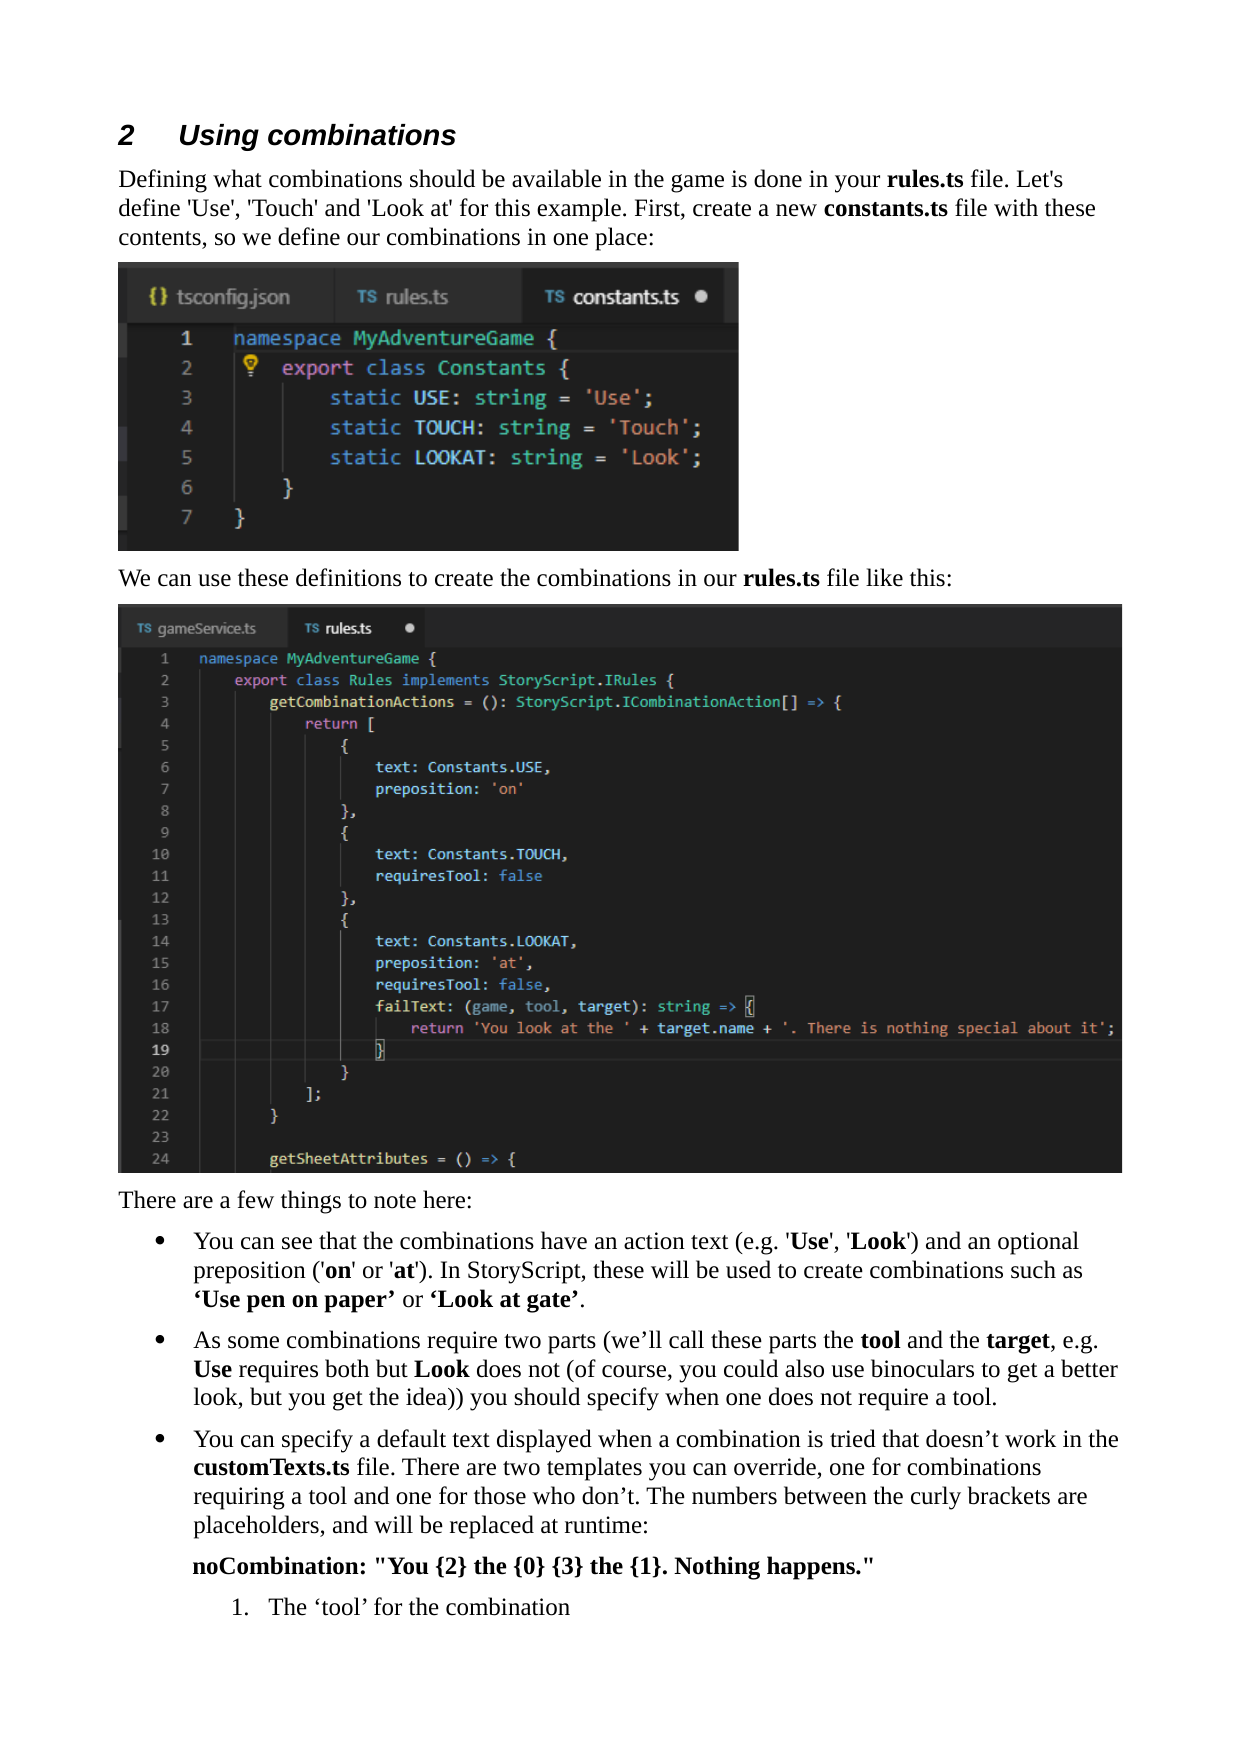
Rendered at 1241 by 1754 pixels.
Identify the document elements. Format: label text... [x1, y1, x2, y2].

subtitle Using combinations [118, 118, 1122, 152]
list You can specify a default text displayed when a combination is tried that doesn’t work in the customTexts.ts file. There are two templates you can override, one for combinations requiring a tool and one for those who don’t. The numbers between the curly brackets are placeholders, and will be replaced at runtime: [156, 1424, 1122, 1539]
list You can see that the combinations have an action text (e.g. 'Use', 'Look') and an optional preposition ('on' or 'at'). In StoryScript, these will be used to create combinations such as ‘Use pen on paper’ or ‘Look at gate’. [156, 1226, 1122, 1312]
text We can use these definitions to create the combinations in our rules.ts file like this: [118, 563, 1122, 592]
text noCombination: "You {2} the {0} {3} the {1}. Nothing happens." [192, 1551, 1122, 1580]
list The ‘tool’ for the combination [231, 1592, 1122, 1621]
list As some combinations require two parts (we’ll call these parts the tool and the target, e.g. Use requires both but Look does not (of course, you could also use binoculars to get a better look, but you get the idea)) you should specify when one does not require a tool. [156, 1325, 1122, 1411]
text There are a few things to note here: [118, 1185, 1122, 1214]
text Defining what combinations should be available in the game is done in your rules.ts file. Let's define 'Use', 'Touch' and 'Look at' for this example. First, create a new constants.ts file with these contents, so we define our combinations in one place: [118, 164, 1122, 250]
